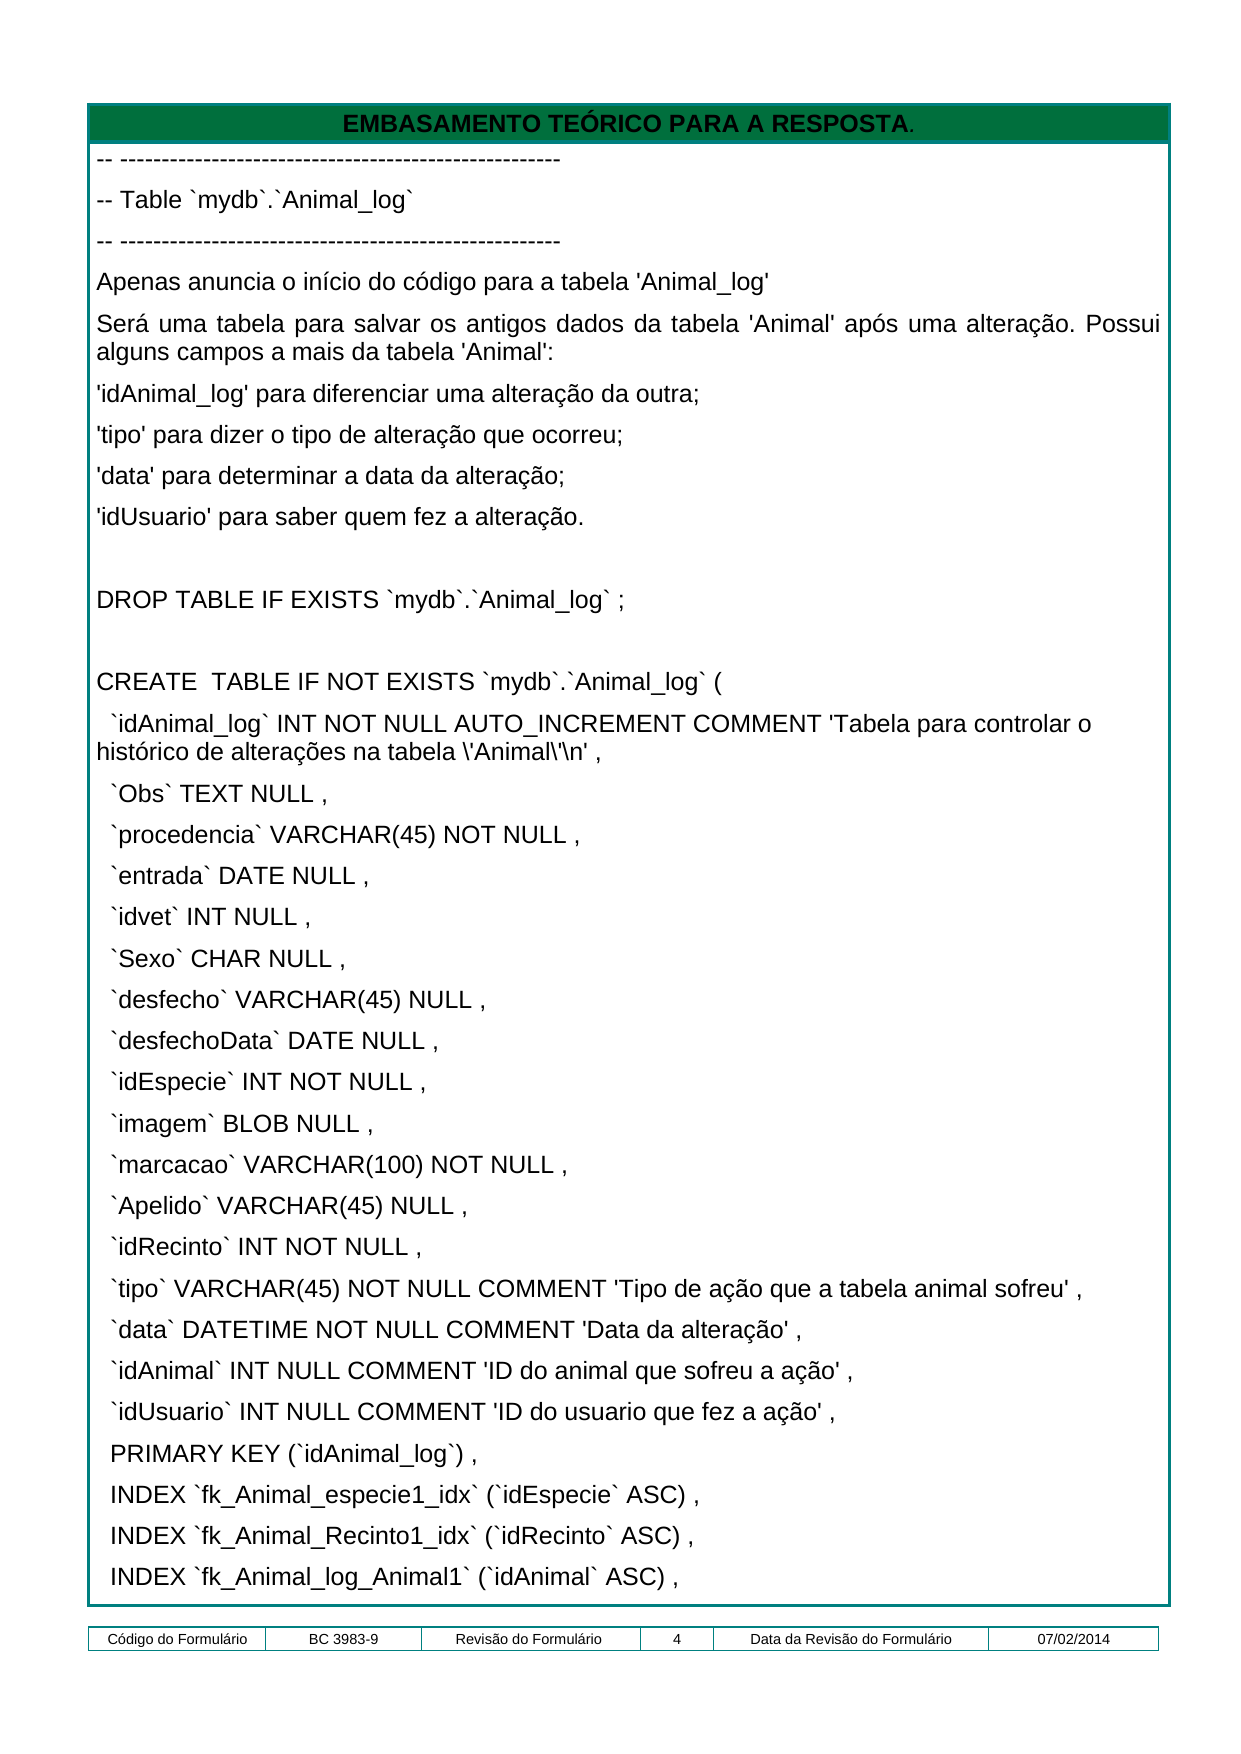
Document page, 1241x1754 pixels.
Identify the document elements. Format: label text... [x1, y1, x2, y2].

table_cell O projeto será realizado em prol da Fundação Ecológica e Zoobotânica de Brusque-SC, também conhecida como Parque Ecológico, Zoobotânico Padre Raulino Reitz ou apenas como Zoobotânico, foi inaugurado no dia 19 de setembro de 1992. No início a fundação contava apenas com 39 recintos, em sua maior parte aves, e com uma área de 120Km² em meio a mata nativa. Em 2009 a fundação obteve uma autorização para poder manejar 64 espécies diferentes de animais. Atualmente expõe 150 animais de 64 espécies entre répteis, aves e mamíferos, nativos da região, assim como espécies exóticas. Anualmente a fundação atende em média 40.000 alunos da região, gerando educação informal, visando a consciência ambiental. Fonte:http://www.radiocidadeam.com.br/noticias/novidades-no-zoobotanico-em-setembro.html, Acesso em: 27/03/2014 Mesmo com essa magnitude, a fundação não possui nenhum tipo de software(programa de computador) para auxiliar em seu plano de manejo, e essa foi a motivação para o desenvolvimento do projeto. O primeiro passo que deve ser dado em um projeto de software é a elicitação, pois, como diz Aramos,2009 “Cabe à elicitação a tarefa de identificar os fatos que compõem os requisitos do Sistema, de forma a prover o mais correto e mais completo entendimento do que é demandado daquele software”.Ou seja,é o pontapé inicial. A partir da fase de elicitação é que será definido o que terá que ser desenvolvido para suprir as necessidades do cliente, sem ela é muito difícil produzir um software que atenda as necessidades do cliente. Existem várias técnicas de fazer a elicitação de um projeto, tais como: Entrevista, Leitura de documentos, questionários, análise de protocolos, entre outras. A técnica escolhida para extrair dados do cliente, ou seja, do parque Zoobotânico foi a pesquisa in loco. Nessa técnica o analista vai até o local onde será implantado o software a fim de entender como funciona o negócio, identificando os problemas existentes. Para auxiliar na análise de requisitos foram utilizados dois diagramas da UML, o diagrama de caso de uso e o diagrama de classe. UML significa Unified Modeling Language ou linguagem de modelagem unificada. Ou seja, tem como objetivo estabelecer uma linguagem padrão(unificada) de modelagem de dados para que qualquer desenvolvedor, seja ele de qualquer linguagem, consiga visualizar e interpretar qualquer diagrama UML e assim entender o projeto. A modelagem de dados feita pelos diagramas UML é essencial para se fazer uma elicitação de qualidade e garantir o entendimento de todos os participantes do projeto, como afirma Rosa, 2014: “Modelagem de software é a atividade de construir modelos que expliquem as características ou o comportamento de um software ou de um sistema de software. Na construção do software os modelos podem ser usados na identificação das características e funcionalidades que o software deverá prover (análise de requisitos), e no planejamento de sua construção. Frequentemente a modelagem de software usa algum tipo de notação gráfica e são apoiados pelo uso de ferramentas”. Os diagramas UML são recursos muito utilizados em processos de desenvolvimento de software tradicionais, como o RUP(Rational Unified Process).O primeiro utilizado no projeto do Zoobotânico foi o diagrama de caso de uso. Esse diagrama descreve as funcionalidades de um programa narrando o que cada ator (usuário do sistema) poderá fazer no programa. Os atores são representados por bonecos e os casos de uso por elipses. Citação de d caso uso aqui A seguir está o diagrama de casos de uso que resume basicamente o funcionamento do software. Existirão três tipos de usuários com diferentes permissões: o Administrador, o veterinário e o Técnico. Conforme ilustrado abaixo, o administrador está no topo da hierarquia, portanto assume todas as funções dos demais usuários além de poder executar as funções restritas a ele, que no caso são voltadas ao gerenciamento dos demais usuários, recintos e exclusão de informações. O administrador será o único que poderá cadastrar e editar recintos, cadastrar e editar outros usuários como também tem a permissão de excluir um animal e uma espécie. Já o Veterinário pode fazer tudo o que um técnico(funcionário comum) pode fazer, distinguindo-se apenas pelo fato de que ele pode editar o histórico clínico de um animal. Resta ao técnico efetuar o cadastro e edição de espécies e animais, buscar(listar) animais, espécies, recintos e histórico veterinário. Fonte: Elaborado pelos autores. O segundo diagrama utilizado foi o diagrama de classes. Esse diagrama tem como principal objetivo fazer a especificação de um sistema orientado a objetos, sendo assim um dos mais utilizados na UML.Ele descreve da forma mais aproximada a estrutura do código de um programa, mostrando o conjunto de classes com seus atributos e métodos e o relacionamento entre as classes. Para entendê-lo melhor, deve-se ter uma noção de programação orientada a objetos(POO), que consiste em tentar assimilar os objetos do mundo real com o mundo digital. Na POO utiliza-se classes, que definem os atributos e métodos dos objetos. Por exemplo, existe uma classe Cachorro que possuí atributos como cor do pelo e cor dos olhos, como também métodos(ações) de latir e andar. Então cria-se um objeto com o nome de Rex e diz-se que Rex é do tipo Cachorro, a partir desse momento Rex(objeto) passa a ser uma instância da classe(Cachorro). Além disso, outras características da POO são a reutilização de código e a questão da organização dividindo o código em classes. Para auxiliar na programação orientada a objetos criou-se o seguinte diagrama de classes: Fonte: Elaborado pelos autores. Cada item esta representado por números em vermelho na imagem. Item 1-Animal: Nome da classe. Item 2-São os atributos que a classe 'Animal' ira possuir; '-' significa que é privada e não pode ser visualizado dentro da classe animal, seguido do nome do atributo e então o tipo de dado que ele receberá, podendo ser 'string' que são textos, 'char' apenas um caractere, 'DATE' uma data, 'INT' números inteiros e 'BLOB' qualquer tipo de dado. Item 3-São as funções da classe; '+' significa que a função é publica e pode ser chamada em qualquer outra parte do projeto, após isso vem o nome da função. 'Void' significa que a função não retorna valor binário, apenas executa a ação. Item 4- Relacionamento entre duas classes, no caso 'Animal' e 'Espécie'. O número um e a letra 'n' determinam que a classe 'Animal' esta ligada a uma única 'Espécie', já a classe 'Espécie' esta ligadas a tantos Animais quão necessário. Item 5- Relacionamento entre as classes 'Animal' e 'Recinto'. Um recinto pode conter vários animais, mas um animal só pode estar em um recinto. Item 6- Faz uma conexão entre as classes 'Animal' e 'infoVeterinario' com 'Observação' e 'Usuário'. Tal ligação faz com que um animal tenha ligação com apenar um 'infoVeterinario' mas com tantas observações quão o necessário, e também que cada uma dessas observações tenha apenas um usuário responsável por ela. Logo após a fase de elicitação, pode-se verificar a viabilidade do projeto e o desenvolvimento começa a ser planejado. Foi realizada uma pesquisa de campo no parque Zoobotânico a fim de identificar a real necessidade do mesmo. Dessa forma foi descoberto que a sua carência estava no plano de manejo dos animais, segundo o próprio gerente da fundação, Rodrigo De Souza. O plano de manejo é um documento que toda UC (Unidade de Conservação) deve ter, em no máximo 5 anos após a sua fundação, e deve ser elaborado os objetivos gerais pelas quais ela foi criada. Deve ser elaborado por meio de estudos de várias áreas como do meio físico, biológico e social. Ele estabelece as normas e restrições de ações e uso dos recursos naturais da UC. Muitas vezes determina o zoneamento, caracterizando cada uma de suas áreas e sua finalidade. Nesse caso, o plano de manejo será focado na área biológica, ou seja, como o animal deve ser manuseado. Outro objetivo da pesquisa de campo foi levantar os requisitos para a construção do software. Conversando com os stakeholders do projeto foi observado que, no programa será possível cadastrar um animal e guardar informações importantes para o seu controle, como nome popular, nome científico, espécie, família, origem do animal, número de identificação, necessidades especiais, recinto(jaula) em que o animal se encontra. Assim como um histórico onde será registrado o comportamento do animal, útil para o seu manejo, como por exemplo se o animal não se alimentou será registrado, para que o veterinário possa ter o controle do animal. Também poderá ser cadastrado o funcionário que utilizará o programa sendo que suas permissões dependerão da sua função, e ainda os recintos do Zoobotânico, onde dever ser cadastrados os animais que estão nele, dados da planta e a norma IN169. Quando chega a parte do desenvolvimento precisa-se decidir quais das diversas tecnologias disponíveis atualmente que serão usadas, muitas delas utilizam padrões estabelecidos pela W3C. O W3C(World Wide Web, do inglês Rede Mundial de Computadores) é uma organização mundial que conta com uma equipe em tempo integral e o publico, desenvolvedores, para desenvolverem padrões para a internet. O líder da organização é Tim Berners-Lee (inventor da internet) e Jeffrey Jaffe. Segundo o próprio W3C: “O W3C desenvolve especificações técnicas e orientações através de um processo projetado para maximizar a consenso sobre as recomendações, garantindo qualidades técnicas e editoriais, além de transparentemente alcançar apoio da comunidade de desenvolvedores, do consórcio e do público em geral. “ Na construção do Software é preciso se comunicar com o computador dando utilidade a todos esses dados, para isso é necessário utilizar uma linguagem de programação, que nada mais é um conjunto de código que o computador interpreta e executa uma determinada ação, ou seja,é a forma de interagir com o computador, e assim como na vida real, exitem vários idiomas, cada um com suas próprias características, entretanto todos possuem o mesmo objetivo, a comunicação. Dentre as linguagens de programação que serão utilizadas estão: HTML PHP Javascript CSS HTML5 HTML5(Hypertext Markup Language 5, do inglês linguagem de marcação de hipertexto 5) é a quinta verão da linguagem HTML O grupo W3C define 3 pilares para a internet, um deles é uma linguagem de hipertexto para facilitar a navegação entre fonte de informação, atualmente o HTML5 é essa linguagem. Os hipertextos são um conjunto de arquivos interligados entre si formando uma grande rede de informação. Diferente de um texto normal, como de um livro, em que os assuntos ficam interligados seguidamente, no hipertexto os assuntos são conectados de forma imprecisa, dessa forma a troca de dados fica mais dinâmica. PHP e APACHE PHP(Hypertext Preprocessor do inglês, hipertexto preprocessado) criado por Rasmus Lerdorf em 1995, é uma linguagem script executada por um servidor. Diferente do JavaScript o PHP é utilizado geralmente para programação ao lado do servidor. Além disso o PHP pode ser trabalhado tanto em programação orientada a objeto, como em programação estrutural ou até mesmo em uma mistura dos dois. E não está limitado apenas a gerar apenas HTML, com o PHP também é possível gerar imagens, PDF e animações em Flash. Sua principal vantagem está na enorme lista de banco de dados com o qual o PHP tem suporte, como por exemplo MySQL, SQLite, Oracle, etc. O servidor utilizado será o APACHE, que é de longe o servidor mais utilizado no mundo, diversas pesquisas já compravam isso, como a feita em 2009 pela Netcraft, segundo ela mais de 65% de todos os sites rodavam no servidor APACHE. O APACHE após receber um código em PHP executa um interpretador de PHP que processará todas as informações, como acesso ao banco de dados ou a outros arquivos e então retornar o código em HTML correspondente para apresentar a página descrita em PHP para o APACHE que então ira enviar para o navegador o código HTML pronto para então o navegador poder executá-lo em gerar a página. Para utilizar o APACHE será instalado o XAMPP, rodando em sistema Windows, ou LAMP rodando em sistema Linux, com os principais servidores de código aberto do mercado, como o APACHE para PHP e MySQL para banco de dados. Sua interfase é muito simples, porém pratica e rápida e sem necessidade de se instalar, apenas deve ser descompactado e está pronto para ser usado. JavaScript JavaScrip é uma linguagem dinâmica e orientada a objeto criado por Brendan Eich em 1995 como uma linguagem script client-side(do inglês, script ao lado do cliente). As linguagens script tem como finalidade de ser executada no interior de programas ou outra linguagem. No caso do JavaScript é o navegador responsável por executá-lo realizando interações com o usuário, podendo trocar a cor de certos campos, ou até mesmo realizar certa função do software, após certa ação do usuário. Pode ser escrito junto ao HTML diferenciando por meio das tags “<script>” para iniciar o código em JavaScript e “<\script>” para finalizá-lo. CSS A parte visual do software será desenvolvida em CSS(Cascading Style Sheets, em do inglês Folha de estilo em cascata) uma linguagem que facilita o desenvolvedor gráfico da aplicação por permitir ser escrita tanto em um arquivo a parte dos demais e ser apenas referenciado neles, como pode ser escrito no início de cada arquivo e cada um com um CSS diferente, ainda pode ser feito sempre que criar um elemento na página, ou então utilizando todas as 3 formas. Segundo Pedro Rogério(2007) para futuras manutenções e projetos em camadas é aconselhável que o CSS seja utilizado apenas em arquivos externos. Utilizando CSS é possível trocar atributos como a cor de um determinado elemento, ou grupo de elemento, assim como trocar o tamanho, forma, estilo da letra, etc.Também é possível alterar os atributos sobre certa circunstância como o mouse parado em cima do elemento ou segurando o botão esquerdo do mouse em cima do elemento. Para trabalhar com todas essas tecnologias existem certos padrões de projeto feitos para auxiliar os programadores e o escolhido para esse projeto foi o MVC.O padrão de programação MVC(Modelo Visão e Controle) divide a programação do software em 3 partes, o modelo, a visão e o controle. A visão é a parte que interage com o usuário, recebe informações do usuário e fornece-as para o controlador, que executa a parte lógica do projeto a partir das informações vindas da visão e do modelo, sempre seguindo o plano de negócio da empresa. O modelo é a ponte entre o controle e aplicações externas, como o banco de dados. Por exemplo. O usuário tenta efetuar o login. Após preencher um campo com o e-mail e outro com a senha ele clica em um botão escrito 'Entrar', toda essa parte está na visão tanto os campos como o design da tela. Após clicar no botão 'Entrar', o e-mail como senha e até mesmo o clicar do botão são enviados para o controlador que ira utilizar esses dados para executar uma determinada função e requisitar ao modelo uma determinada ação que ira retornar outros dados para o controle, este ira definir se o login é valido ou não e informar para a visão se o usuário pode ou não ter acesso ao projeto, caso tenha transferi-lo para outra parte da aplicação ou informá-lo que o e-mail ou senha estão inválidos.Ela é aconselhável por facilitar a manutenção, o teste, a atualização do sistema e o desenvolvimento paralelo de qualquer umas das 3 partes. Porém, se os programadores tivessem que construir tudo do zero o trabalho não renderia nada, é por isso que um dos principais focos da programação orientada a objeto é o reúso de códigos. Portanto, são utilizadas diversas Frameworks para poupar a reprogramação de coisas simples e que se repetem com facilidade entre os projetos. As frameworks são códigos já feitos para solucionar um grupo de requisitos de diversos softwares diferentes. Mas não só resolver, as frameworks também padronizam o projeto, dizendo qual a forma apropriada para aquela situação. Como a linguagem de programação escolhida foi o PHP e foi decidido trabalhar com MVC, um framework que se encaixa perfeitamente no projeto é o Codeigniter pois ele é feito especialmente para desenvolvimento em PHP e oferece uma ótima contribuição para se trabalhar no padrão MVC. O Codeigniter tem como objetivo possibilitar que o programador produza mais rapidamente e possa focar na parte criativa do projeto, uma vez que seja necessário um número menor de linhas para realizar certas tarefas pelo motivo de que o framework já pré codifique determinadas funções comuns entre vários softwares.Esse framework agrupa um conjunto de bibliotecas para tarefas comuns necessárias e padroniza uma estrutura lógica para acesso a estas bibliotecas. Segundo Teixeira, 2013, o Codeigniter é “Considerado um toolkit, ou seja, uma caixa de ferramentas cujo objetivo é nos permitir desenvolver aplicações muito mais rápido do que poderíamos fazer sem a utilização de um framework.” Para facilitar e agilizar a programação, foi decidido utilizar uma IDE(Ambiente de desenvolvimento integrado).Como explica Santos(2014, Pg.04) “O IDE é um programa de computador, geralmente utilizado para aumentar a produtividade dos desenvolvedores de software, bem como a qualidade desses produtos. Podem auxiliar, através de ferramentas e características, na redução de erros e na aplicação de técnicas...” O IDE escolhido foi o NetBeans devido à familiaridade dos programadores com o software.O NetBeans é um IDE gratuito e de código aberto.Segundo o site do mesmo: “O NetBeans IDE é um ambiente de desenvolvimento - uma ferramenta para programadores, que permite escrever, compilar, depurar e instalar programas. O IDE é completamente escrito em Java, mas pode suportar qualquer linguagem de programação. Existe também um grande número de módulos para estender as funcionalidades do IDE NetBeans. O NetBeans IDE é um produto livre, sem restrições à sua forma de utilização. ” O principal motivo para utilizar o Netbeans para o projeto está na constante atualização de seu sistema e pela padronização oferecida, como comentado no site do mesmo: “Com seu Editor Java em constante aprimoramento, muitas funcionalidades avançadas e uma extensa linha de ferramentas, modelos e exemplos, o NetBeans IDE define o padrão de desenvolvimento com suas tecnologias inovadoras. ” Ainda pelo site do NetBeans é possível ter uma noção melhor da real utilização prática desse IDE e da possibilidade de adaptá-lo: “Um IDE é muito mais que um editor de texto. O Editor do NetBeans recua linhas, associa palavras e colchetes e realça códigos-fonte sintática e semanticamente. Ele também fornece modelos de código, dicas de codificação e ferramentas de refatoração. O editor suporta várias linguagens, incluindo Java, C/C++, XML, HTML, PHP, Groovy, Javadoc, JavaScript e JSP. Como o editor é extensível, você pode adicionar suporte para muitas outras linguagens. ” Além de tudo já citado acima, o NetBeans ainda ajuda na organização do código fonte, de forma que para futuras alterações no código figuem mais simples e rápidas. Bem, como o software funciona basicamente como um repositório de dados sobre os animais, a informação será armazenada em um banco de dados.Segundo Marcelo Abib Cardoso,2009, “Banco de dados é um sistema de armazenamento de dados, ou seja, um conjunto de registros que tem como objetivo organizar e guardar as informações.” O Banco de dados que será utilizado no projeto é o SGBD(sistema de gerenciamento de banco de dados)MySQL, que se intitula o banco de dados de código aberto mais popular do mundo. O My SQL foi criado na Suécia por suecos e um finlandês: David Axmark, Allan Larsson e Michael Montty Widenus, mais tarde foi comprado pela empresa de tecnologia e informática Oracle, sua atual proprietária.Ele utiliza a linguagem SQL(Structure Query Language – Linguagem de Consulta Estruturada).É o banco de dados mais utilizado do mundo, segundo o site do mesmo, utilizado até mesmo pela NASA(National Aeronautics and Space Administration- Administração Nacional da Aeronáutica e do Espaço),Google, Facebook, Banco Bradesco e muitos outros. Para auxiliar na utilização do My SQL será usado o programa My SQL Workbench, uma ferramenta gráfica que permite a visualização, criação e gerenciamento de bancos de dados em forma de tabelas, ou em apenas códigos escritos, caso o desenvolvedor preferir. O My SQL Workbench é o sucessor de DBDesigner 4 e é feito especialmente para trabalhar com o banco de dados My SQL, ambos foram desenvolvidos pela mesma empresa. A definição mais comum para CRUD é: Termo para designar as quatro operações básicas de banco de dados, Creat, Read, Update e Delete, do inglês respectivamente, criar, ler, editar e deletar (Souza, 2013). Na matemática não é possível calcular algo sem usar pelo menos umas das quatro operações básicas, nos bancos de dados não é diferente, sem o CRUD não é possível fazer nada. A matemática não existe sem suas quatro operações, os bancos de dados também não. O texto a seguir são os códigos gerados pelo MySQL Workbench a partir das tabelas desenvolvidas em cima das pesquisas realizadas no Parque Zoobotânico de Brusque. Nesses códigos é possível ver a utilização de quase todas as operações do CRUD, que no MySQL são escritas, respectivamente, como 'INSERT', 'SELECT', 'UPTADE' e 'DELETE'. -- ----------------------------------------------------- -- Table `mydb`.`Animal` -- ----------------------------------------------------- Apenas anuncia o inicio do código para crianção da tabela 'Animal' DROP TABLE IF EXISTS `mydb`.`Animal` ; Caso já exista uma tabela com o nome 'Animal' no banco 'mydb'esse código ira apagá-la. CREATE TABLE IF NOT EXISTS `mydb`.`Animal` ( Cria uma tabela com o nome 'Animal', no banco 'mydb', com os seguintes campos... `idAnimal` INT NOT NULL COMMENT 'Tabela para cadastrar os animais do Zoo.\nNesse campo é salvo o Numero dele no Zoo.' , Campo 'idAnimal' que é um INT, ou seja, um número inteiro, NOT NULL, que não pode ser deixado em branco. Possui uma descrição para explicar sua utilidade: “Tabela para cadastrar os animais do Zoo. Nesse campo é salvo o número dele no Zoo.” A vírgula diz que logo em seguida vira outro campo da tabela. `Obs` TEXT NULL COMMENT 'Descreve as necessidades especiais do animal' , Obs do tipo TEXT, ou seja um texto, NULL, que pode ser deixado em branco. Descrição: “Descreve as necessidades especiais do animal”. `procedencia` VARCHAR(45) NOT NULL COMMENT 'Descreve de onde o animal veio' , 'procedencia' do tipo VARCHAR(45), um texto com no máximo 45 caracteres, que não pode ser deixado em branco. Descrição: “Descreve de onde o animal veio”. `entrada` DATE NULL COMMENT 'Data em que o animal entrou no Zoo' , 'entrada' do tipo DATE, uma data, que pode ser deixado em branco. Descrição: “Data em que o animal entrou no Zoo”. `idvet` INT NULL COMMENT 'ID da ficha veterinaria' , 'idvet' um numero inteiro que pode ser deixado em branco. Descrição: “ID da ficha veterinária”. `Sexo` CHAR NULL COMMENT 'Sexo do animal\nAlgumas vezes nao se sabe o sexo do animal,nesse caso o valor é NULL' , 'Sexo' do tipo CHAR, apenas um caractere, que pode ser deixado em branco. Descrição: “Sexo do animal Algumas vezes não se sabe o sexo do animal, nesse caso o valor é NULL”. `desfecho` VARCHAR(45) NULL COMMENT 'Descreve como o animal saio do Zoo' , 'desfecho' um texto com no máximo 45 caracteres que pode ser deixado em branco. Descrição: “Descreve como o animal saio do Zoo”. `desfechoData` DATE NULL COMMENT 'Data que o animal saio do Zoo' , 'DesfechoData' uma data que pode ser deixada em branco. Descrição: “Data que o animal saio do Zoo”. `idEspecie` INT NOT NULL COMMENT 'ID da especie do animal' , 'idEspecie' um inteiro que não pode ser deixado em branco. Descrição: “ID da espécie do animal”. `imagem` BLOB NULL COMMENT 'Foto do animal' , 'imagem' do tipo BLOB, um campo que pode receber qualquer tipo de dado, que pode ser deixado em branco. Descrição: “Foto do animal”. `marcacao` VARCHAR(100) NOT NULL COMMENT 'Numero do animal do IBAMA' , 'marcaco' é um texto com no máximo 100 caracteres e que não pode ser deixado em branco. Descrição: “Número do animal do IBAMA”. `Apelido` VARCHAR(45) NULL COMMENT 'Como os funcionarios chamam o animal' , 'Apelido' um texto de no máximo 45 caracteres que pode ser deixado em branco. Descrição: “Como os funcionários chamam o animal”. `idRecinto` INT NOT NULL COMMENT 'ID do recinto onde o animal se encontra' , 'idRecinto' um número inteiro que não pode ser deixado em branco. Descrição: “ID do recinto onde o animal se encontra”. PRIMARY KEY (`idAnimal`) , Essa linha diz que o campo 'idAnimal' será a chave primária da tabela, ou seja, o campo principal que não poderá ser igual entre os animais registrados nela. Também será ela a chave de ligação caso outra tabela precise acessar algum outro dado do animal. INDEX `fk_Animal_especie1_idx` (`idEspecie` ASC) , Transforma o campo 'idEspecie' em uma chave estrangeira, ou seja, uma conexão com outra tabela. INDEX `fk_Animal_Recinto1_idx` (`idRecinto` ASC) , Transforma o campo 'idRecinto' em uma chave estrangeira'. UNIQUE INDEX `marcacao_UNIQUE` (`marcacao` ASC) , Determina que o campo 'marcacao' será único, e assim como a chave primária, existira apenas um animal com determinado número. CONSTRAINT `fk_Animal_especie1` FOREIGN KEY (`idEspecie` ) REFERENCES `mydb`.`especie` (`idEspecie` ) ON DELETE NO ACTION ON UPDATE NO ACTION, Determina a qual tabela será a conexão feita por meio do campo 'idEspecie', nesse caso a tabela será 'especie' e campo nela escolhido para fazer a conexão é de mesmo nome que o campo da tabela 'Animal'. Assim o campo de ligação entre a tabela 'Animal' e 'Especie' é 'idEspecie'. E diz que não haverá ação em caso de apagar ou alterar o dado do campo. CONSTRAINT `fk_Animal_Recinto1` FOREIGN KEY (`idRecinto` ) REFERENCES `mydb`.`Recinto` (`idRecinto` ) ON DELETE NO ACTION ON UPDATE NO ACTION) Determina que o campo 'idRecinto' será a conexão entre as tabelas 'Animal' e 'Recinto'. Não haverá ação no caso de apagar ou alterar o dado do campo. O “)” determina o término da criação da tabela. -- ----------------------------------------------------- -- Table `mydb`.`Animal_log` -- ----------------------------------------------------- Apenas anuncia o início do código para a tabela 'Animal_log' Será uma tabela para salvar os antigos dados da tabela 'Animal' após uma alteração. Possui alguns campos a mais da tabela 'Animal': 'idAnimal_log' para diferenciar uma alteração da outra; 'tipo' para dizer o tipo de alteração que ocorreu; 'data' para determinar a data da alteração; 'idUsuario' para saber quem fez a alteração. DROP TABLE IF EXISTS `mydb`.`Animal_log` ; CREATE TABLE IF NOT EXISTS `mydb`.`Animal_log` ( `idAnimal_log` INT NOT NULL AUTO_INCREMENT COMMENT 'Tabela para controlar o histórico de alterações na tabela \'Animal\'\n' , `Obs` TEXT NULL , `procedencia` VARCHAR(45) NOT NULL , `entrada` DATE NULL , `idvet` INT NULL , `Sexo` CHAR NULL , `desfecho` VARCHAR(45) NULL , `desfechoData` DATE NULL , `idEspecie` INT NOT NULL , `imagem` BLOB NULL , `marcacao` VARCHAR(100) NOT NULL , `Apelido` VARCHAR(45) NULL , `idRecinto` INT NOT NULL , `tipo` VARCHAR(45) NOT NULL COMMENT 'Tipo de ação que a tabela animal sofreu' , `data` DATETIME NOT NULL COMMENT 'Data da alteração' , `idAnimal` INT NULL COMMENT 'ID do animal que sofreu a ação' , `idUsuario` INT NULL COMMENT 'ID do usuario que fez a ação' , PRIMARY KEY (`idAnimal_log`) , INDEX `fk_Animal_especie1_idx` (`idEspecie` ASC) , INDEX `fk_Animal_Recinto1_idx` (`idRecinto` ASC) , INDEX `fk_Animal_log_Animal1` (`idAnimal` ASC) , INDEX `fk_Animal_log_usuario1` (`idUsuario` ASC) , UNIQUE INDEX `marcacao_UNIQUE` (`marcacao` ASC) , CONSTRAINT `fk_Animal_especie10` FOREIGN KEY (`idEspecie` ) REFERENCES `mydb`.`especie` (`idEspecie` ) ON DELETE NO ACTION ON UPDATE NO ACTION, CONSTRAINT `fk_Animal_Recinto10` FOREIGN KEY (`idRecinto` ) REFERENCES `mydb`.`Recinto` (`idRecinto` ) ON DELETE NO ACTION ON UPDATE NO ACTION, CONSTRAINT `fk_Animal_log_Animal1` FOREIGN KEY (`idAnimal` ) REFERENCES `mydb`.`Animal` (`idAnimal` ) ON DELETE NO ACTION ON UPDATE NO ACTION, CONSTRAINT `fk_Animal_log_usuario1` FOREIGN KEY (`idUsuario` ) REFERENCES `mydb`.`usuario` (`idUsuario` ) ON DELETE NO ACTION ON UPDATE NO ACTION) ENGINE = InnoDB; ##triggers do animal Apenas anuncia o início do código para as triggers(gatilhos), ações que ocorrerão após outra ação ser requerida, referente ao animal.Apresenta uma ideia de gatilho mesmo, quando determinada ação acontece, um “gatilho” é “disparado” e executa outra ação. create trigger inserir_animal before insert on animal for each row begin Cria uma trigger com o nome 'inserir_animal' que terá ações antes de inserir dados da tela 'Animal'.As ações serão as seguintes: insert into animal_log values Inserir na tabela 'animal_log' os valores: (null,new.obs,new.procedencia, new.entrada,new.idvet,new.sexo,new.desfecho, new.desfechodata,new.idespecie, new.imagem,new.marcacao, new.apelido,new.idrecinto, Preencher automaticamente o campo 'idAnimal_log'.Já os dados comuns entre os as 2 tabelas serão salvos na tabela 'Animal_log' antes de serem salvos na tabela 'Animal'. 'INSERT',now(),id,new.idAnimal); Os campos 'tipo','data', 'idUsuario' e 'idAnimal' receberão respectivamente os valores: 'INSERT', data atual, id do usuário e id do animal. Onde o id virá de uma procedure para inserir um animal. End&& Determina o fim das ações antes da ação requerida. ##Login Anuncia o inicio do código para procedure 'login', que visa facilitar o comando para login no desenvolvimento fora do MySQL Workbench. create procedure login (in sen varchar(45), log varchar(45)) Cria uma procedure chamada 'login' que possui as variaveis 'sen'(texto de no máximo 45 caracteres para a senha) e 'log'(texto de no máximo 45 caracteres para o login ou e-mail do usuario). Begin Inicia o código que será executado por trás da procedure. select tipo,idusuario from usuario where senha=md5(sen) and login=log; Seleciona o tipo e idUsuario da tabela 'usuario' onde o campo 'senha', já codificado, é igual a variável 'sen' e o campo 'login' é igual a variável 'log'. End&& Finaliza a procedure. call login (123, abc); Chama a procedure 'login' definindo os valores das variáveis 'sen' e 'login' respectivamente por '123' e 'abc'. A procedure irá procurar pelo usuário onde o campo 'senha' é 123(ambos codificados) e 'login' igual a 'abc'. [90, 144, 1168, 1603]
table_header EMBASAMENTO TEÓRICO PARA A RESPOSTA. [90, 106, 1168, 140]
